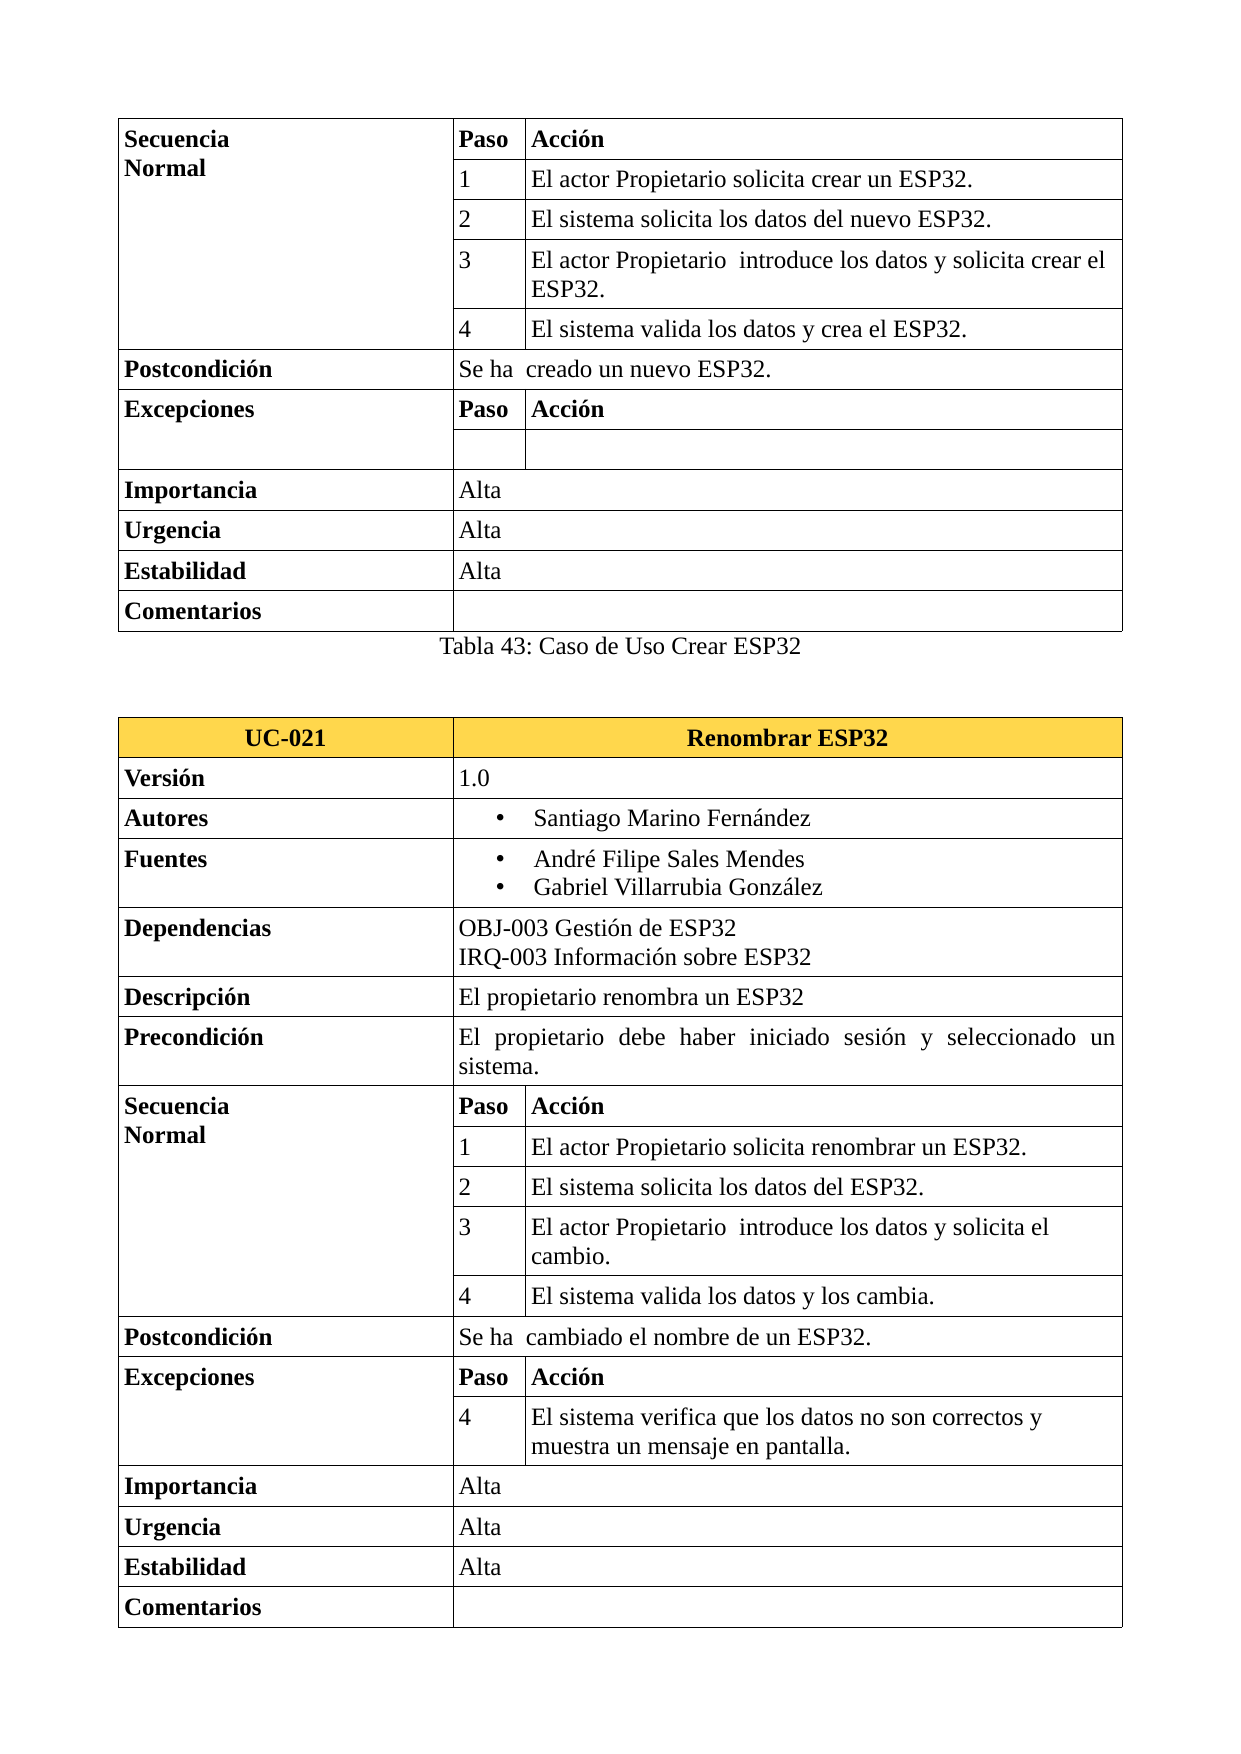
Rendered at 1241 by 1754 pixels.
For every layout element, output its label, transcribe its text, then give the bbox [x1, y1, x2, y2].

table_cell Importancia [119, 1466, 453, 1506]
table_cell Urgencia [119, 511, 453, 550]
table_cell 2 [454, 200, 525, 239]
table_cell Acción [526, 1086, 1122, 1126]
table_cell Estabilidad [119, 1547, 453, 1586]
table_cell Alta [454, 1466, 1122, 1506]
table_cell El sistema solicita los datos del nuevo ESP32. [526, 200, 1122, 239]
table_cell El sistema verifica que los datos no son correctos y muestra un mensaje en pantalla. [526, 1397, 1122, 1465]
table_cell 4 [454, 1276, 525, 1316]
table_cell Excepciones [119, 1357, 453, 1465]
table_cell Precondición [119, 1017, 453, 1085]
table_header UC-021 [119, 718, 453, 757]
table_cell Descripción [119, 977, 453, 1016]
table_cell André Filipe Sales Mendes Gabriel Villarrubia González [454, 839, 1122, 907]
table_cell Comentarios [119, 591, 453, 631]
table_cell [454, 1587, 1122, 1627]
table_cell El sistema solicita los datos del ESP32. [526, 1167, 1122, 1206]
table_cell Versión [119, 758, 453, 798]
table_cell El propietario debe haber iniciado sesión y seleccionado un sistema. [454, 1017, 1122, 1085]
table_cell El propietario renombra un ESP32 [454, 977, 1122, 1016]
table_cell El actor Propietario introduce los datos y solicita el cambio. [526, 1207, 1122, 1275]
table_cell Comentarios [119, 1587, 453, 1627]
table_cell Paso [454, 390, 525, 429]
table_cell Paso [454, 1086, 525, 1126]
table_cell 1.0 [454, 758, 1122, 798]
table_cell 4 [454, 1397, 525, 1465]
table_cell Secuencia Normal [119, 1086, 453, 1316]
table_cell [526, 430, 1122, 469]
table_header Renombrar ESP32 [454, 718, 1122, 757]
table_cell 3 [454, 240, 525, 308]
table_cell Alta [454, 511, 1122, 550]
table_cell [454, 430, 525, 469]
table_cell El actor Propietario introduce los datos y solicita crear el ESP32. [526, 240, 1122, 308]
table_cell Urgencia [119, 1507, 453, 1546]
table_cell Autores [119, 799, 453, 838]
table_cell El sistema valida los datos y los cambia. [526, 1276, 1122, 1316]
table_cell Alta [454, 1547, 1122, 1586]
table_cell Acción [526, 119, 1122, 158]
table_cell Acción [526, 1357, 1122, 1396]
table_cell Postcondición [119, 350, 453, 389]
table_cell Santiago Marino Fernández [454, 799, 1122, 838]
table_cell Acción [526, 390, 1122, 429]
table_cell Secuencia Normal [119, 119, 453, 348]
table_cell Fuentes [119, 839, 453, 907]
table_cell El sistema valida los datos y crea el ESP32. [526, 309, 1122, 348]
table_cell Se ha cambiado el nombre de un ESP32. [454, 1317, 1122, 1356]
table_cell Paso [454, 119, 525, 158]
table_cell Dependencias [119, 908, 453, 976]
table_cell 4 [454, 309, 525, 348]
table_cell [454, 591, 1122, 631]
table_cell El actor Propietario solicita renombrar un ESP32. [526, 1127, 1122, 1166]
table_cell Se ha creado un nuevo ESP32. [454, 350, 1122, 389]
text Tabla 43: Caso de Uso Crear ESP32 [118, 632, 1122, 659]
table_cell El actor Propietario solicita crear un ESP32. [526, 160, 1122, 199]
table_cell 2 [454, 1167, 525, 1206]
table_cell Importancia [119, 470, 453, 510]
table_cell 1 [454, 160, 525, 199]
table_cell OBJ-003 Gestión de ESP32 IRQ-003 Información sobre ESP32 [454, 908, 1122, 976]
table_cell Estabilidad [119, 551, 453, 590]
table_cell Alta [454, 1507, 1122, 1546]
table_cell Alta [454, 551, 1122, 590]
table_cell 1 [454, 1127, 525, 1166]
table_cell 3 [454, 1207, 525, 1275]
table_cell Excepciones [119, 390, 453, 469]
table_cell Postcondición [119, 1317, 453, 1356]
table_cell Paso [454, 1357, 525, 1396]
table_cell Alta [454, 470, 1122, 510]
